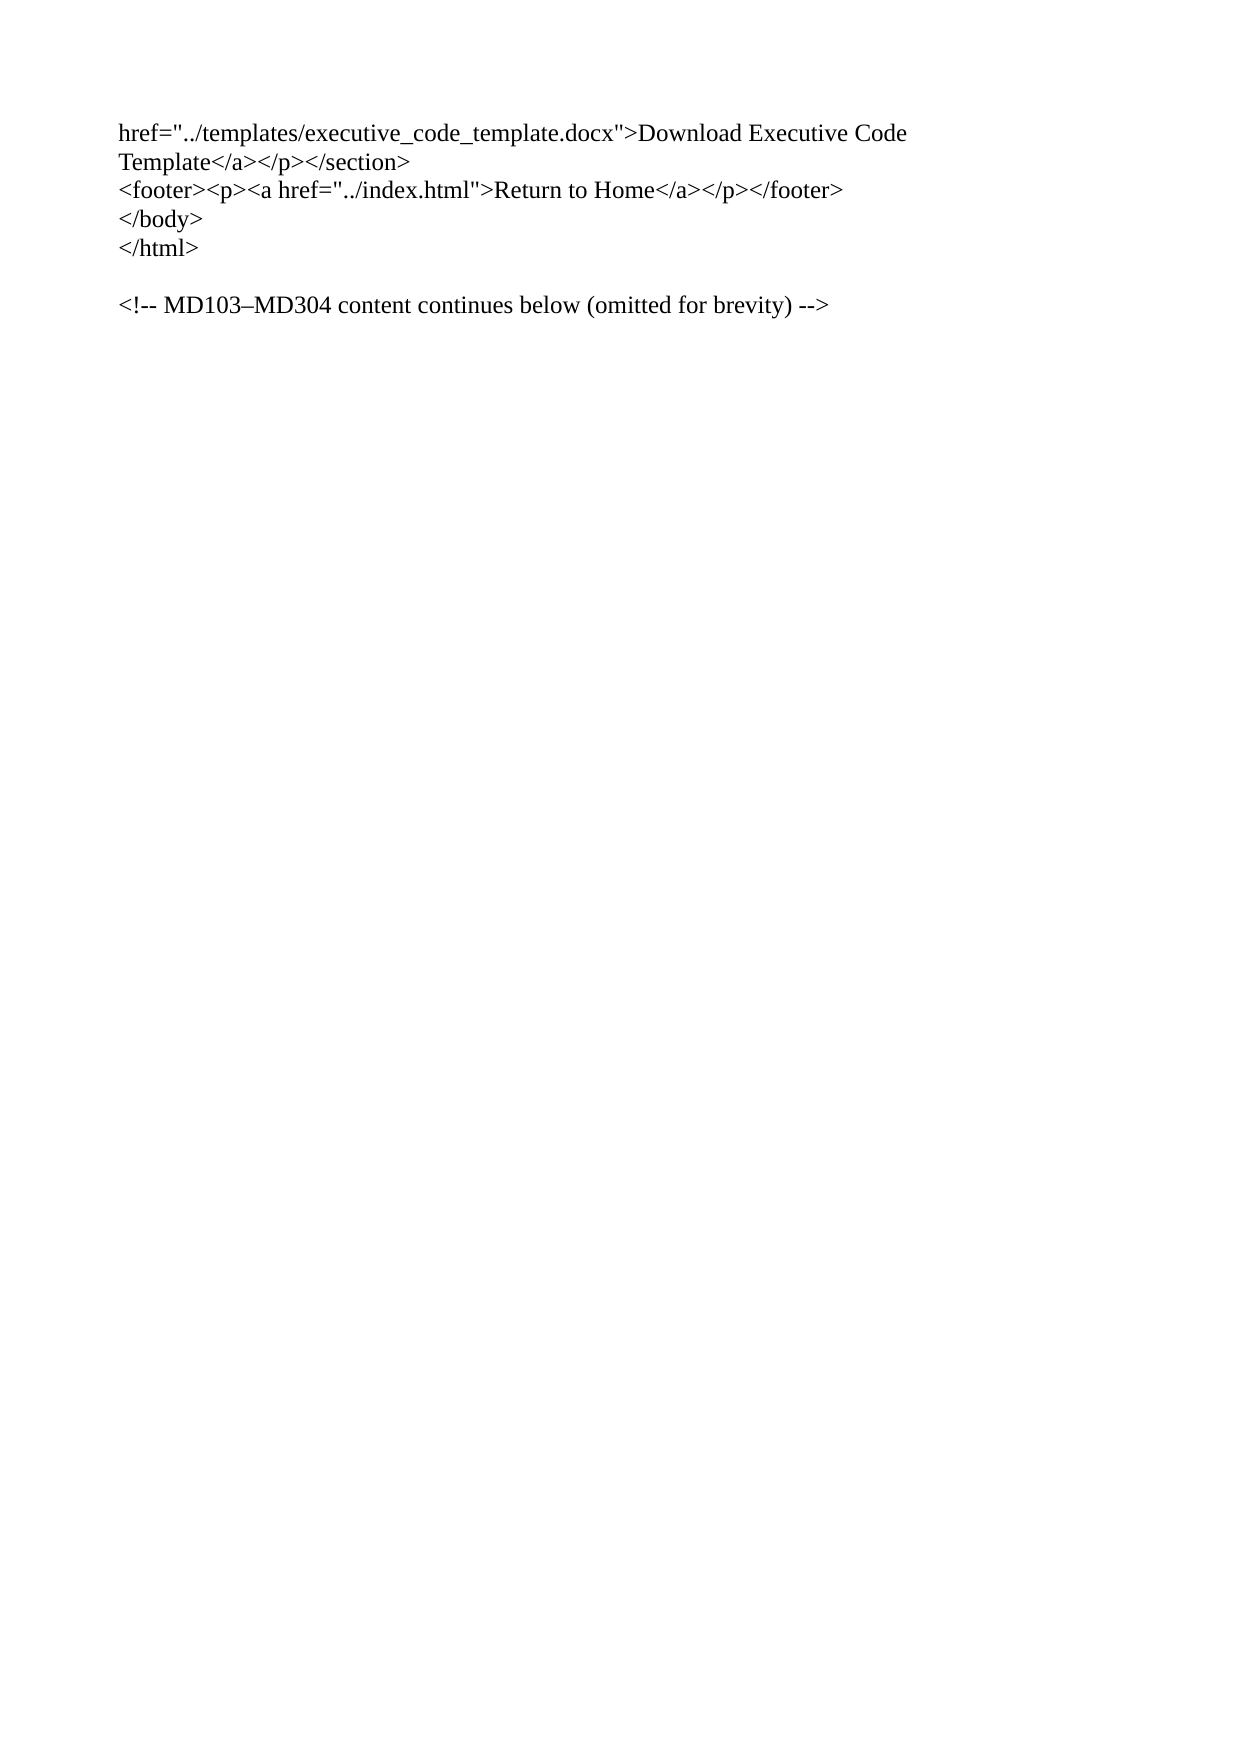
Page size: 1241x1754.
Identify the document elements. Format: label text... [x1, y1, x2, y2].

text href="../templates/executive_code_template.docx">Download Executive Code Template</a></p></section> [118, 118, 1122, 176]
text </body> [118, 204, 1122, 233]
text <footer><p><a href="../index.html">Return to Home</a></p></footer> [118, 176, 1122, 204]
text <!-- MD103–MD304 content continues below (omitted for brevity) --> [118, 291, 1122, 319]
text </html> [118, 233, 1122, 262]
